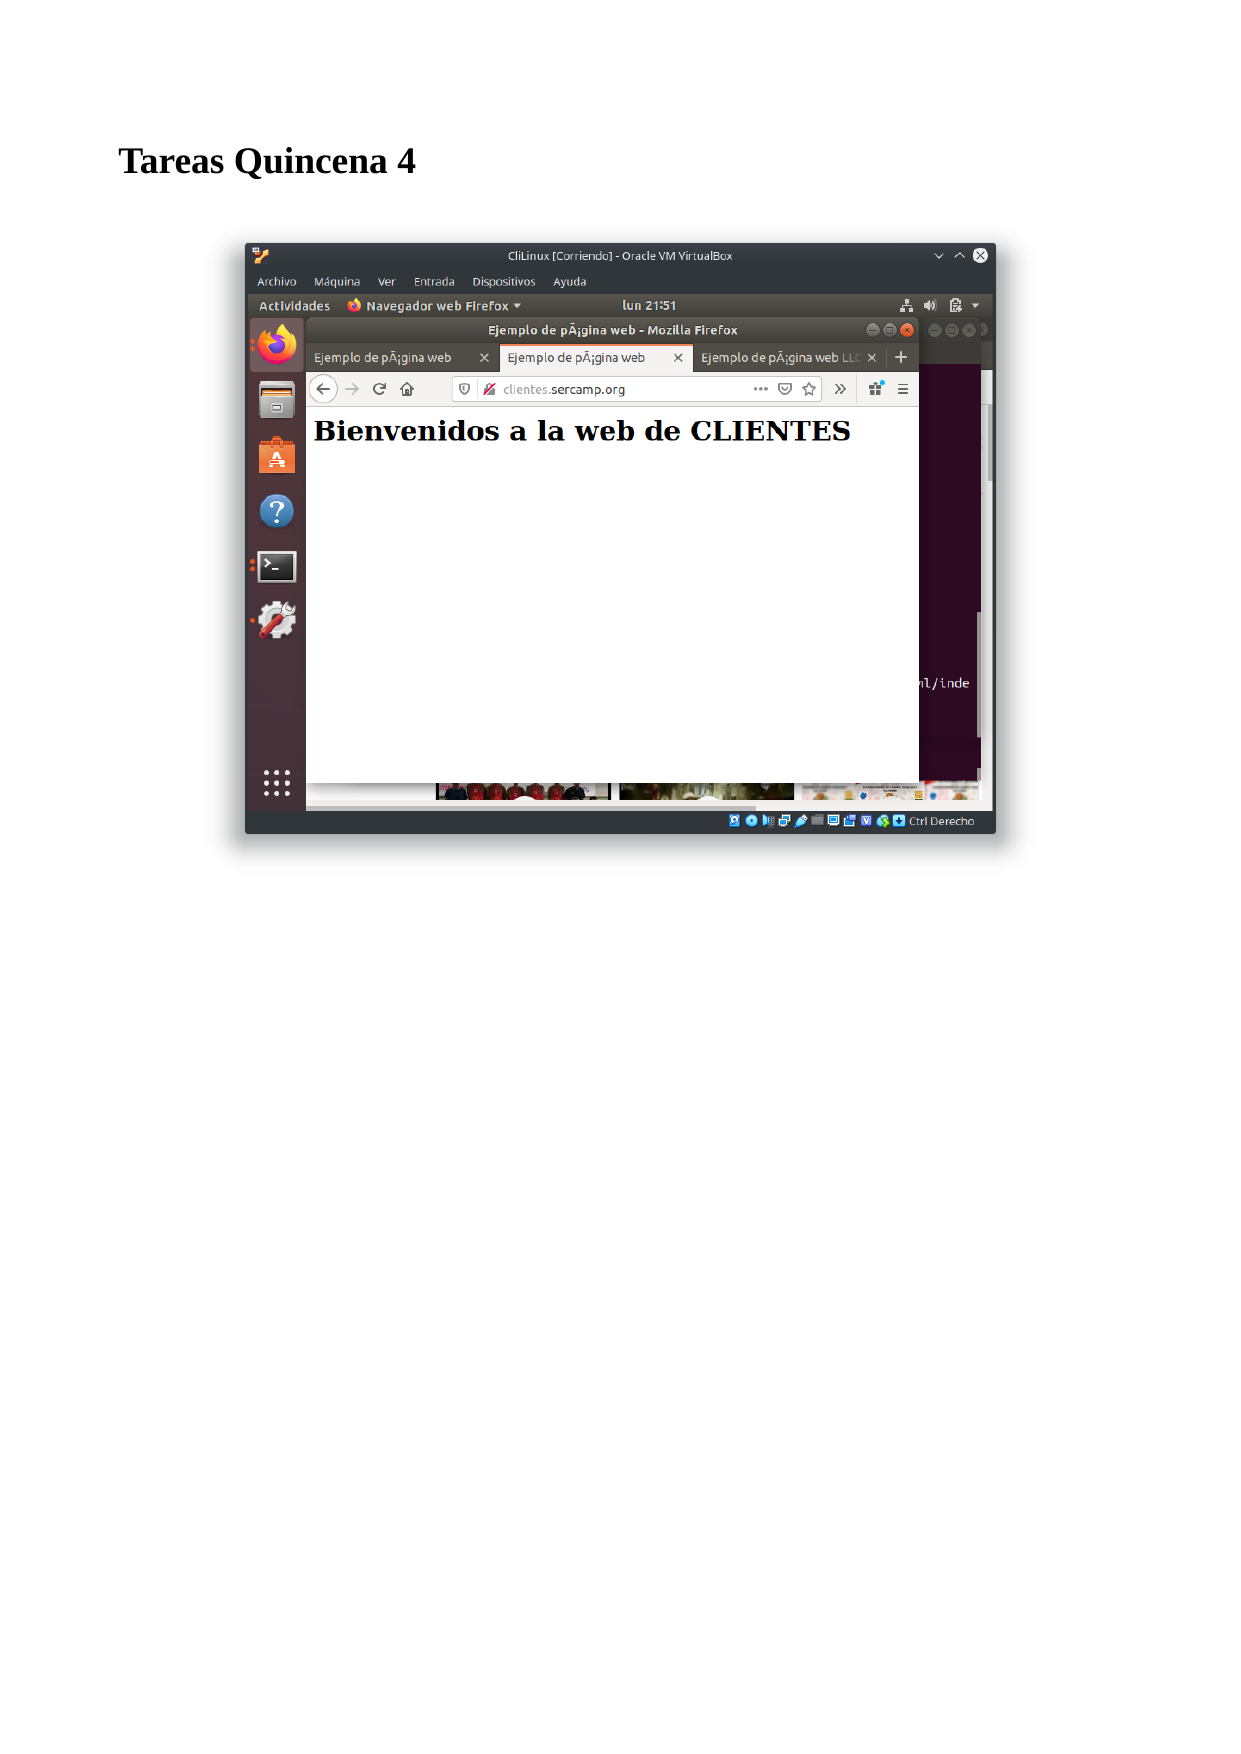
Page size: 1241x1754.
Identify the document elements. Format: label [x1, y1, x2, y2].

picture [192, 211, 1048, 886]
